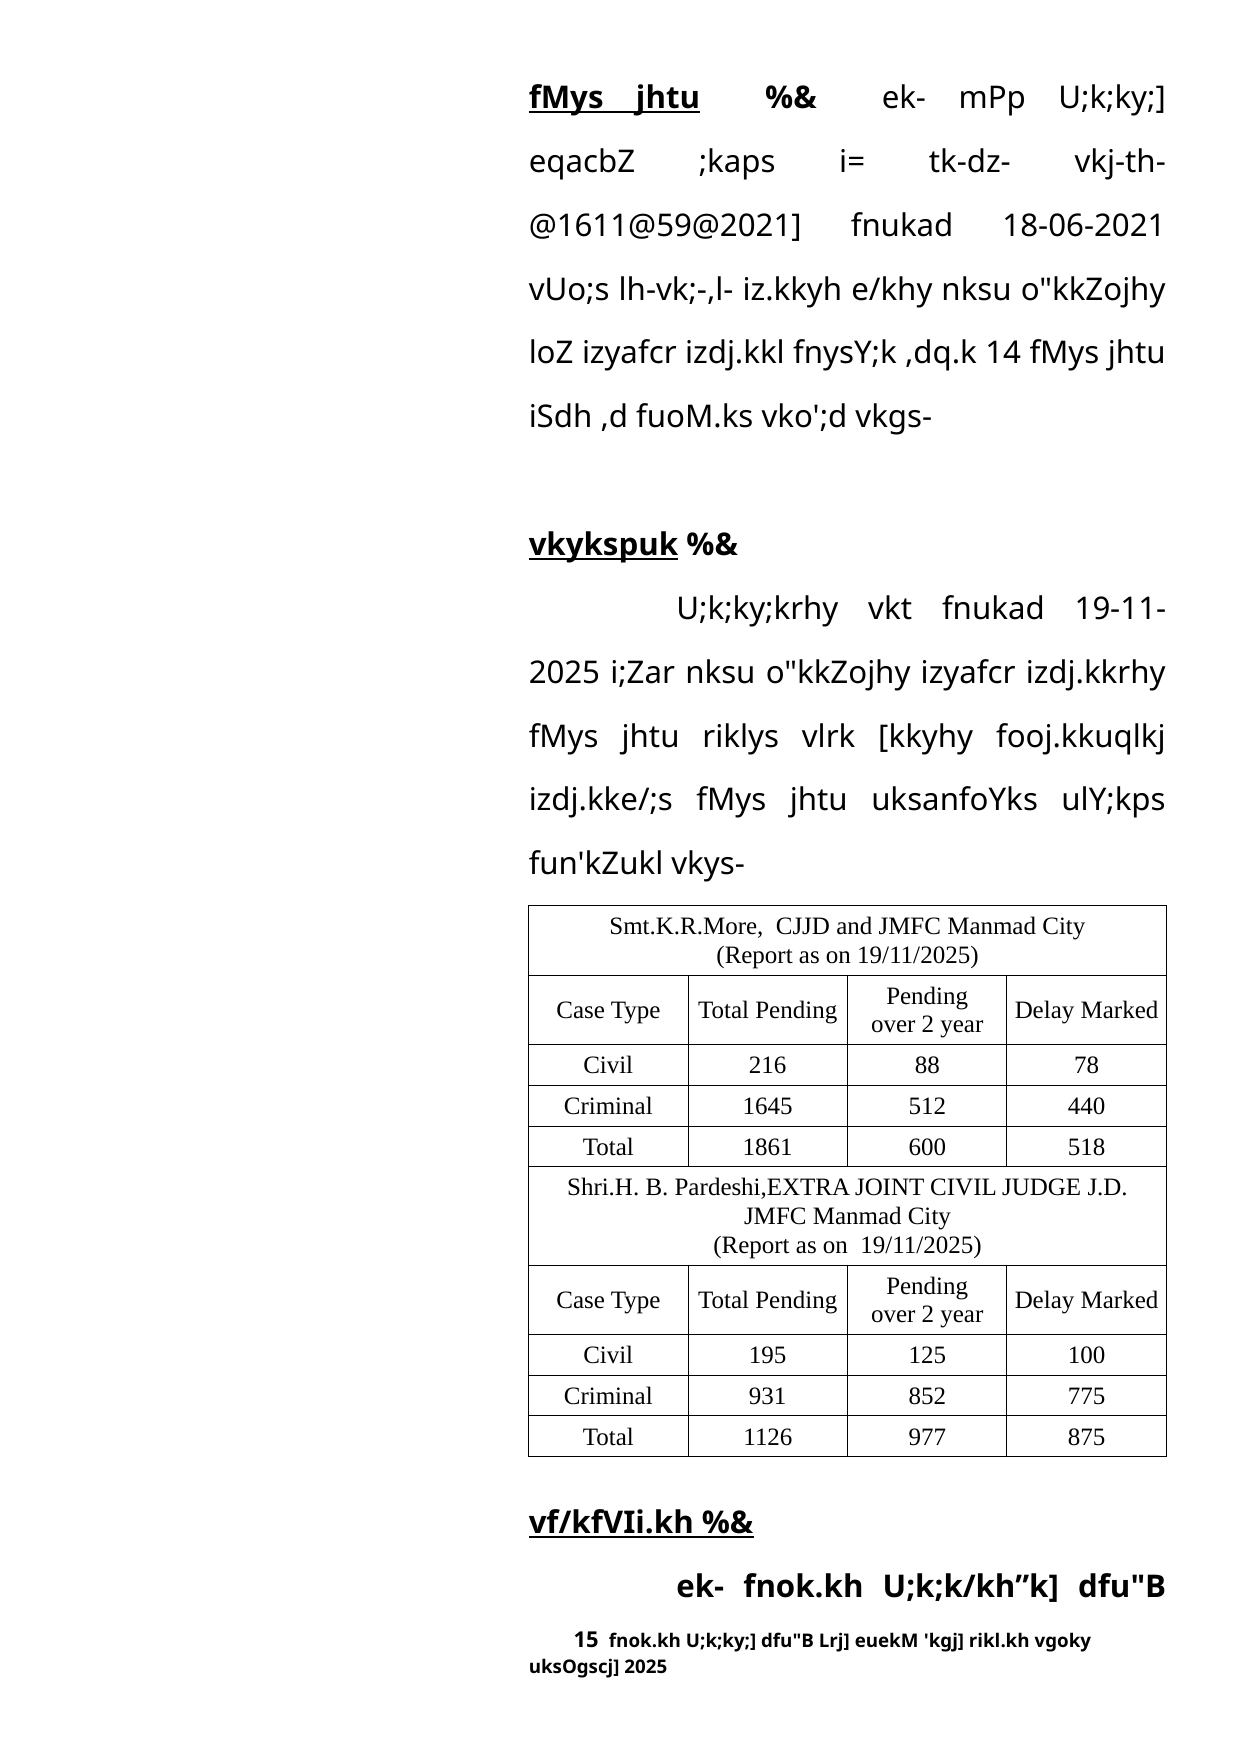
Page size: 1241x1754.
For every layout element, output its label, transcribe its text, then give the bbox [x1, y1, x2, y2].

text vkykspuk %& [528, 522, 1166, 564]
table_cell Criminal [529, 1086, 688, 1126]
table_cell 216 [689, 1045, 847, 1085]
table_cell 78 [1007, 1045, 1166, 1085]
table_cell Criminal [529, 1376, 688, 1415]
table_cell 931 [689, 1376, 847, 1415]
table_cell Civil [529, 1335, 688, 1375]
table_cell 875 [1007, 1416, 1166, 1456]
table_cell 600 [848, 1127, 1006, 1166]
table_cell 518 [1007, 1127, 1166, 1166]
table_cell 1126 [689, 1416, 847, 1456]
table_cell Case Type [529, 1266, 688, 1334]
table_cell 775 [1007, 1376, 1166, 1415]
table_cell 852 [848, 1376, 1006, 1415]
table_header Smt.K.R.More, CJJD and JMFC Manmad City (Report as on 19/11/2025) [529, 906, 1166, 974]
text fMys jhtu %& ek- mPp U;k;ky;] eqacbZ ;kaps i= tk-dz- vkj-th-@1611@59@2021] fnukad 18-06-2021 vUo;s lh-vk;-,l- iz.kkyh e/khy nksu o"kkZojhy loZ izyafcr izdj.kkl fnysY;k ,dq.k 14 fMys jhtu iSdh ,d fuoM.ks vko';d vkgs- [528, 75, 1166, 437]
table_cell Shri.H. B. Pardeshi,EXTRA JOINT CIVIL JUDGE J.D. JMFC Manmad City (Report as on 19/11/2025) [529, 1167, 1166, 1264]
table_cell Case Type [529, 976, 688, 1044]
table_cell 1861 [689, 1127, 847, 1166]
text U;k;ky;krhy vkt fnukad 19-11-2025 i;Zar nksu o"kkZojhy izyafcr izdj.kkrhy fMys jhtu riklys vlrk [kkyhy fooj.kkuqlkj izdj.kke/;s fMys jhtu uksanfoYks ulY;kps fun'kZukl vkys- [528, 586, 1166, 884]
table_cell 440 [1007, 1086, 1166, 1126]
table_cell 1645 [689, 1086, 847, 1126]
text ek- fnok.kh U;k;k/kh”k] dfu"B [528, 1564, 1166, 1606]
table_cell Pending over 2 year [848, 1266, 1006, 1334]
table_cell 88 [848, 1045, 1006, 1085]
table_cell Delay Marked [1007, 1266, 1166, 1334]
table_cell Total Pending [689, 1266, 847, 1334]
table_cell Total [529, 1127, 688, 1166]
table_cell Delay Marked [1007, 976, 1166, 1044]
table_cell Civil [529, 1045, 688, 1085]
table_cell 977 [848, 1416, 1006, 1456]
table_cell 512 [848, 1086, 1006, 1126]
text vf/kfVIi.kh %& [528, 1500, 1166, 1542]
table_cell 195 [689, 1335, 847, 1375]
table_cell 125 [848, 1335, 1006, 1375]
table_cell Pending over 2 year [848, 976, 1006, 1044]
table_cell Total [529, 1416, 688, 1456]
table_cell Total Pending [689, 976, 847, 1044]
table_cell 100 [1007, 1335, 1166, 1375]
